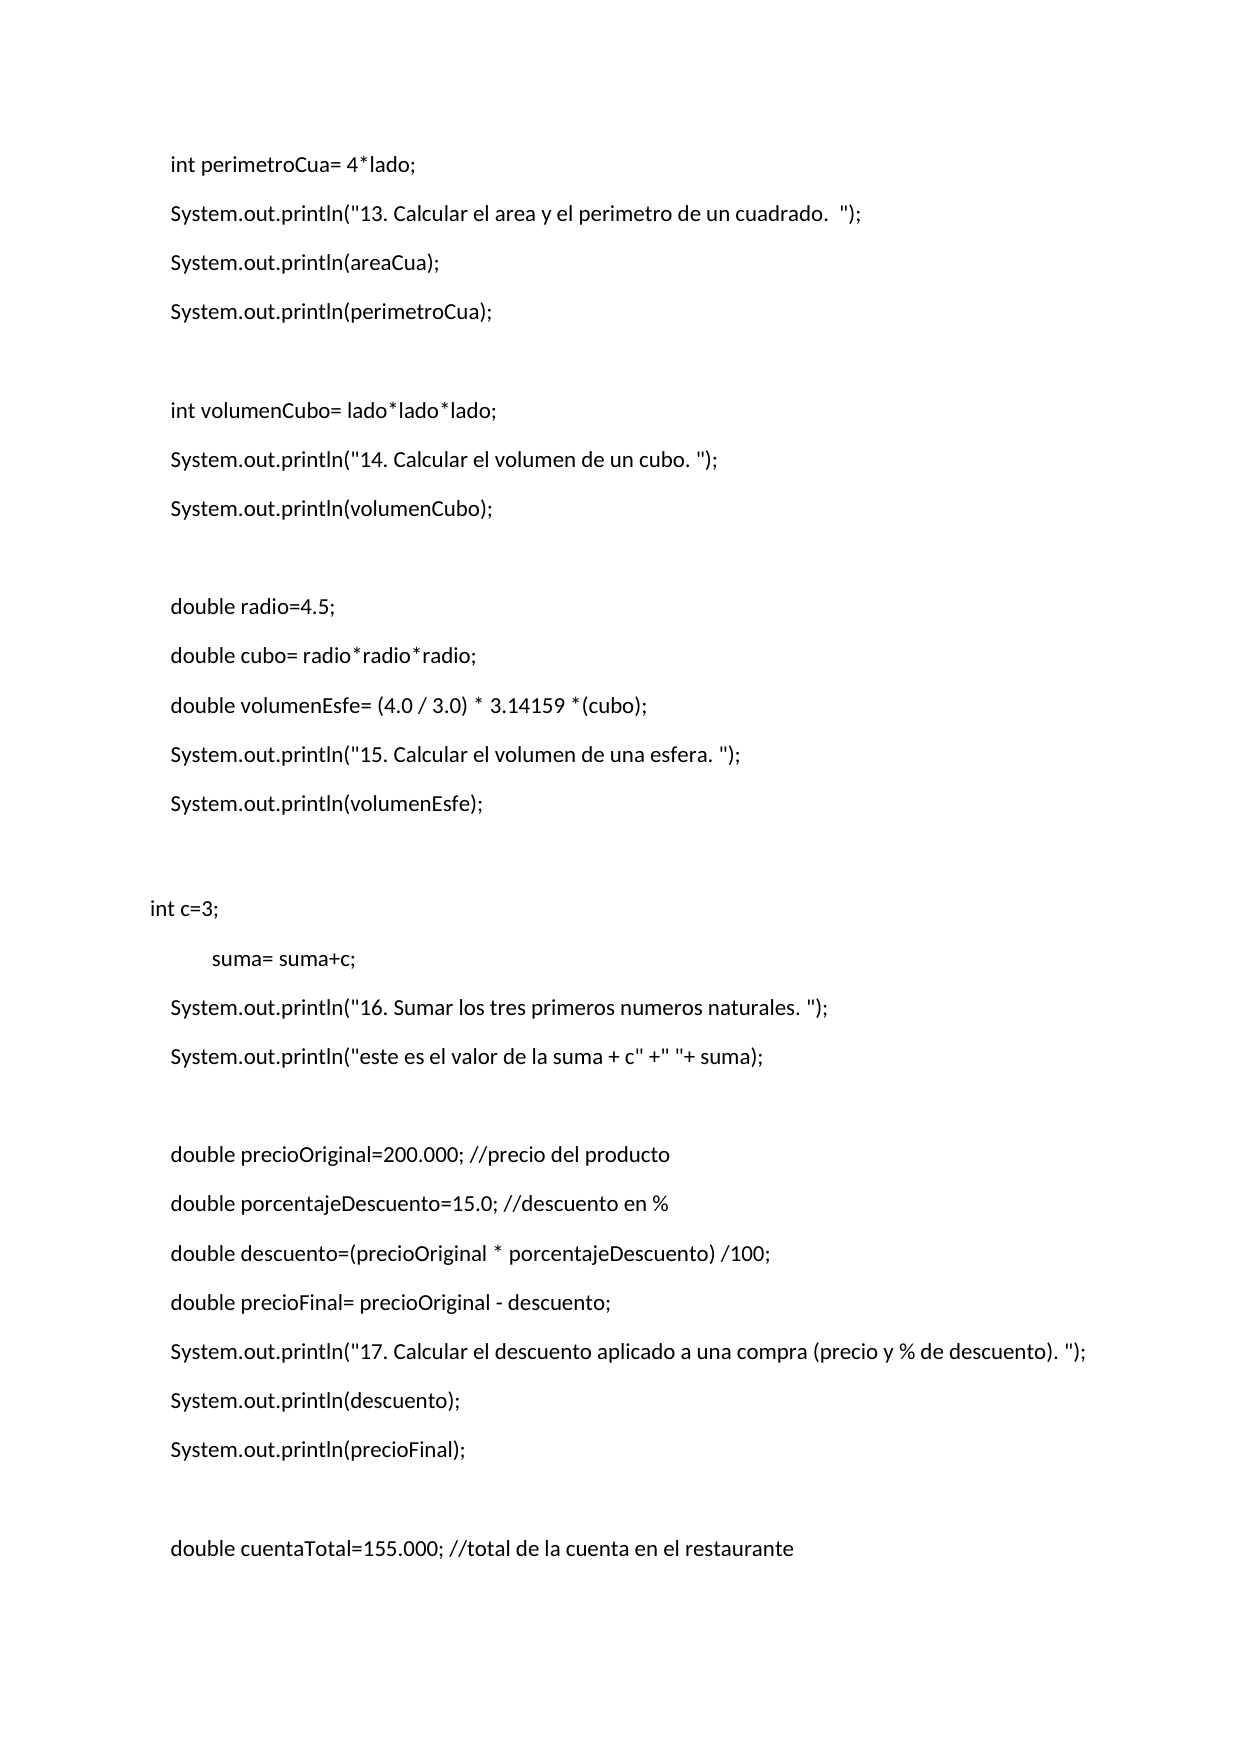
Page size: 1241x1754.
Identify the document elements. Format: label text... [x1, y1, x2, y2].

text System.out.println(areaCua); [150, 248, 1090, 276]
text System.out.println("este es el valor de la suma + c" +" "+ suma); [150, 1042, 1090, 1070]
text System.out.println("15. Calcular el volumen de una esfera. "); [150, 740, 1090, 768]
text System.out.println(precioFinal); [150, 1435, 1090, 1463]
text System.out.println(descuento); [150, 1386, 1090, 1414]
text double descuento=(precioOriginal * porcentajeDescuento) /100; [150, 1239, 1090, 1267]
text double volumenEsfe= (4.0 / 3.0) * 3.14159 *(cubo); [150, 691, 1090, 719]
text System.out.println("13. Calcular el area y el perimetro de un cuadrado. "); [150, 199, 1090, 227]
text double precioFinal= precioOriginal - descuento; [150, 1288, 1090, 1316]
text System.out.println("17. Calcular el descuento aplicado a una compra (precio y % de descuento). "); [150, 1337, 1090, 1365]
text int perimetroCua= 4*lado; [150, 150, 1090, 178]
text double cubo= radio*radio*radio; [150, 642, 1090, 670]
text double precioOriginal=200.000; //precio del producto [150, 1140, 1090, 1168]
text System.out.println(volumenCubo); [150, 494, 1090, 522]
text System.out.println(volumenEsfe); [150, 789, 1090, 817]
text int c=3; [150, 894, 1090, 922]
text int volumenCubo= lado*lado*lado; [150, 396, 1090, 424]
text System.out.println("16. Sumar los tres primeros numeros naturales. "); [150, 993, 1090, 1021]
text double cuentaTotal=155.000; //total de la cuenta en el restaurante [150, 1534, 1090, 1562]
text double radio=4.5; [150, 592, 1090, 621]
text double porcentajeDescuento=15.0; //descuento en % [150, 1189, 1090, 1217]
text System.out.println(perimetroCua); [150, 297, 1090, 326]
text System.out.println("14. Calcular el volumen de un cubo. "); [150, 445, 1090, 473]
text suma= suma+c; [150, 944, 1090, 972]
